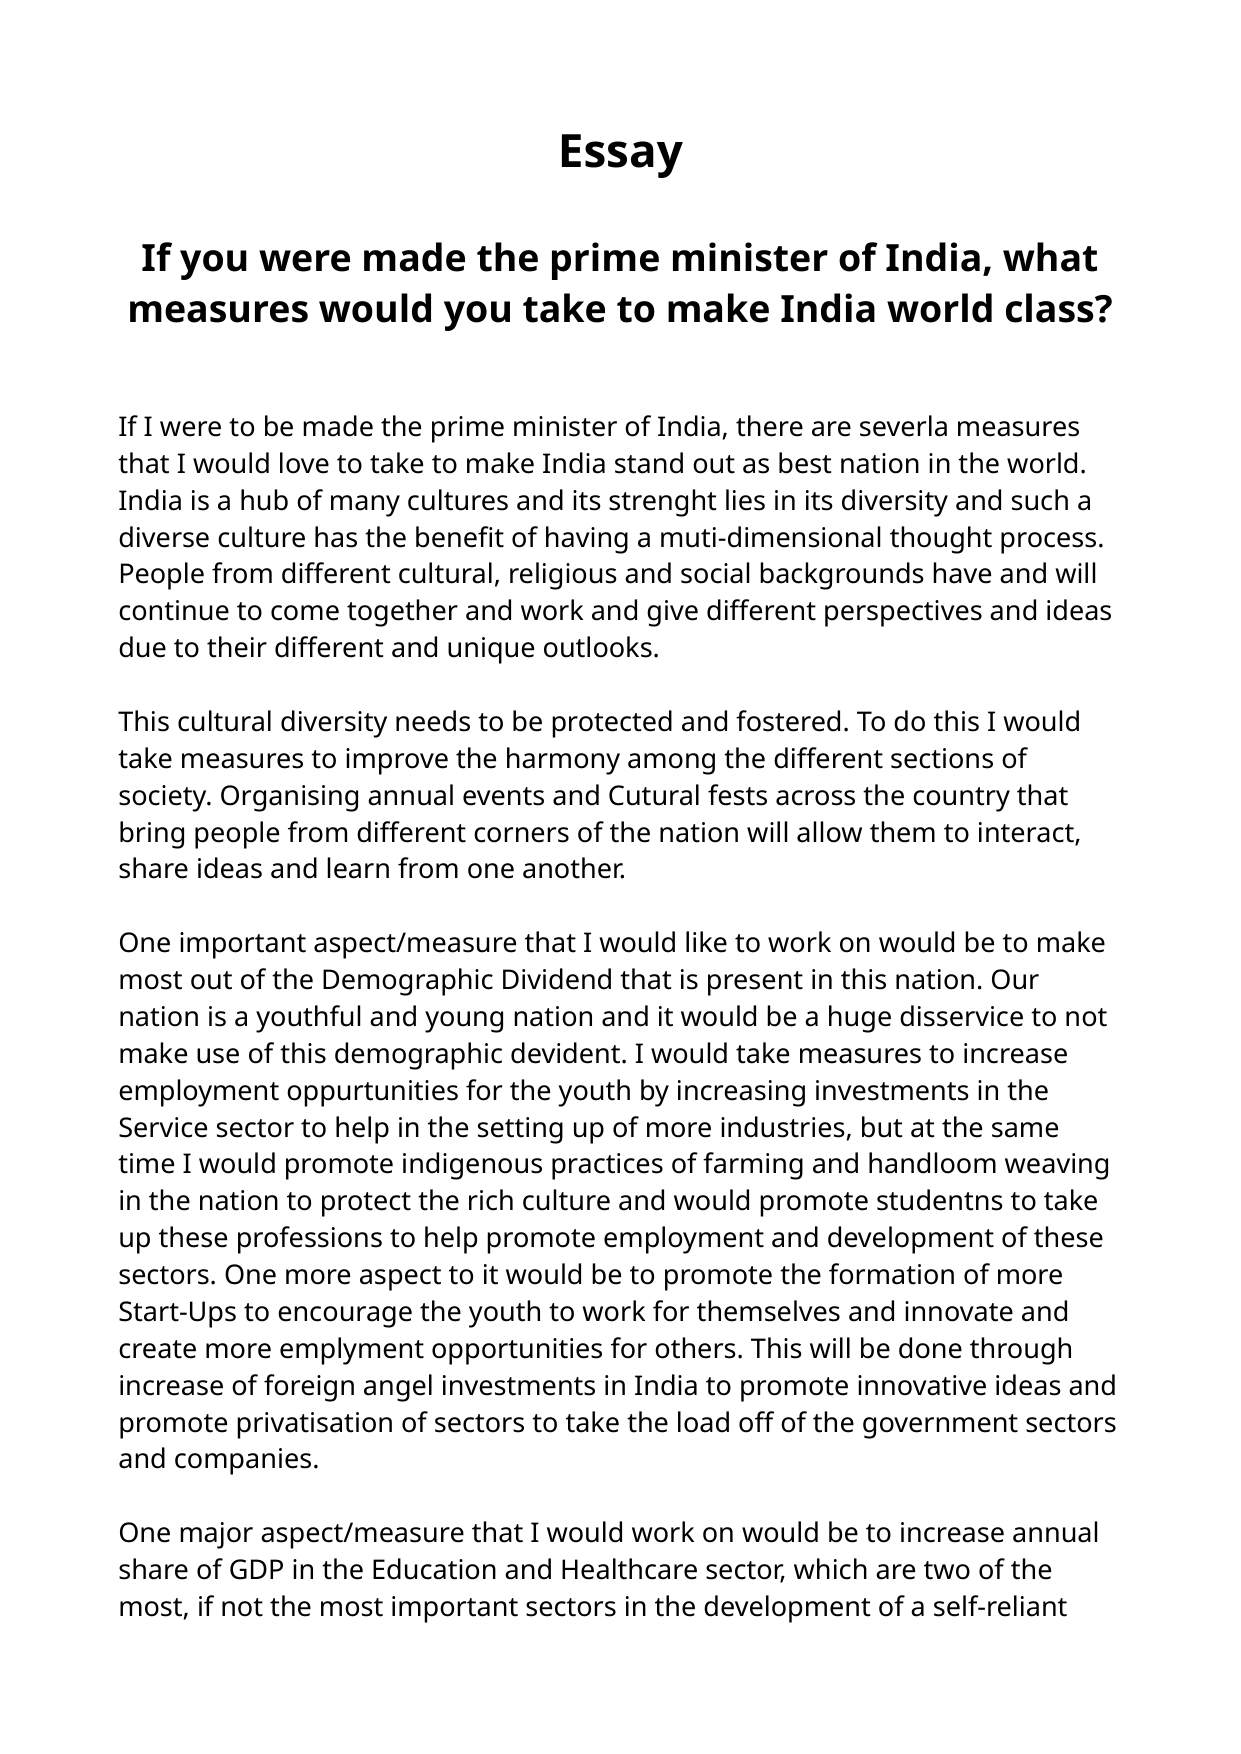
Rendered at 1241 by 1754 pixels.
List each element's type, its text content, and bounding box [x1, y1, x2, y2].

text One major aspect/measure that I would work on would be to increase annual share of GDP in the Education and Healthcare sector, which are two of the most, if not the most important sectors in the development of a self-reliant [118, 1514, 1122, 1624]
text One important aspect/measure that I would like to work on would be to make most out of the Demographic Dividend that is present in this nation. Our nation is a youthful and young nation and it would be a huge disservice to not make use of this demographic devident. I would take measures to increase employment oppurtunities for the youth by increasing investments in the Service sector to help in the setting up of more industries, but at the same time I would promote indigenous practices of farming and handloom weaving in the nation to protect the rich culture and would promote studentns to take up these professions to help promote employment and development of these sectors. One more aspect to it would be to promote the formation of more Start-Ups to encourage the youth to work for themselves and innovate and create more emplyment opportunities for others. This will be done through increase of foreign angel investments in India to promote innovative ideas and promote privatisation of sectors to take the load off of the government sectors and companies. [118, 924, 1122, 1477]
text If I were to be made the prime minister of India, there are severla measures that I would love to take to make India stand out as best nation in the world. India is a hub of many cultures and its strenght lies in its diversity and such a diverse culture has the benefit of having a muti-dimensional thought process. People from different cultural, religious and social backgrounds have and will continue to come together and work and give different perspectives and ideas due to their different and unique outlooks. [118, 407, 1122, 666]
text Essay [118, 118, 1122, 181]
text If you were made the prime minister of India, what measures would you take to make India world class? [118, 232, 1122, 334]
text This cultural diversity needs to be protected and fostered. To do this I would take measures to improve the harmony among the different sections of society. Organising annual events and Cutural fests across the country that bring people from different corners of the nation will allow them to interact, share ideas and learn from one another. [118, 702, 1122, 887]
